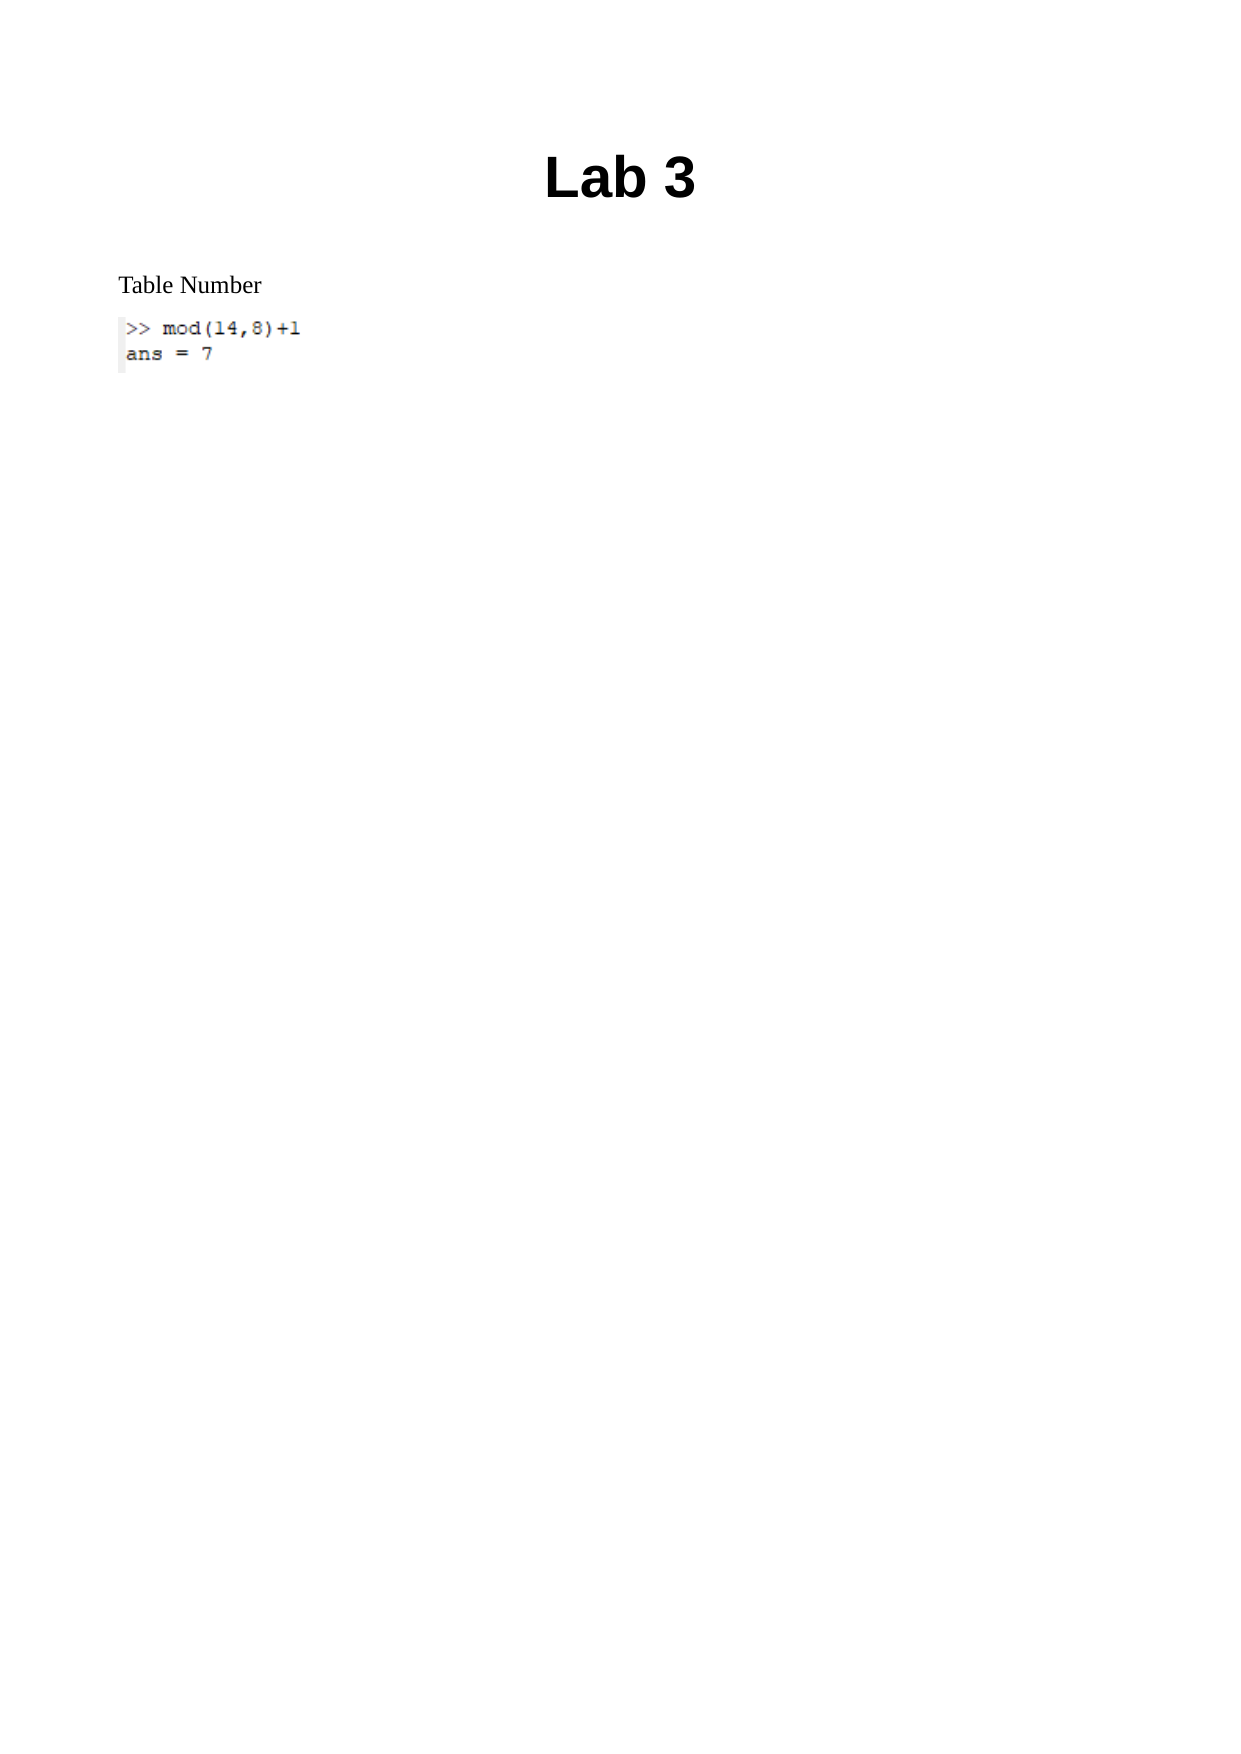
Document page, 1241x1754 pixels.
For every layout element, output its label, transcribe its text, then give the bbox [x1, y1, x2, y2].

text Table Number [118, 270, 1122, 299]
picture [118, 317, 322, 373]
title Lab 3 [118, 143, 1122, 210]
